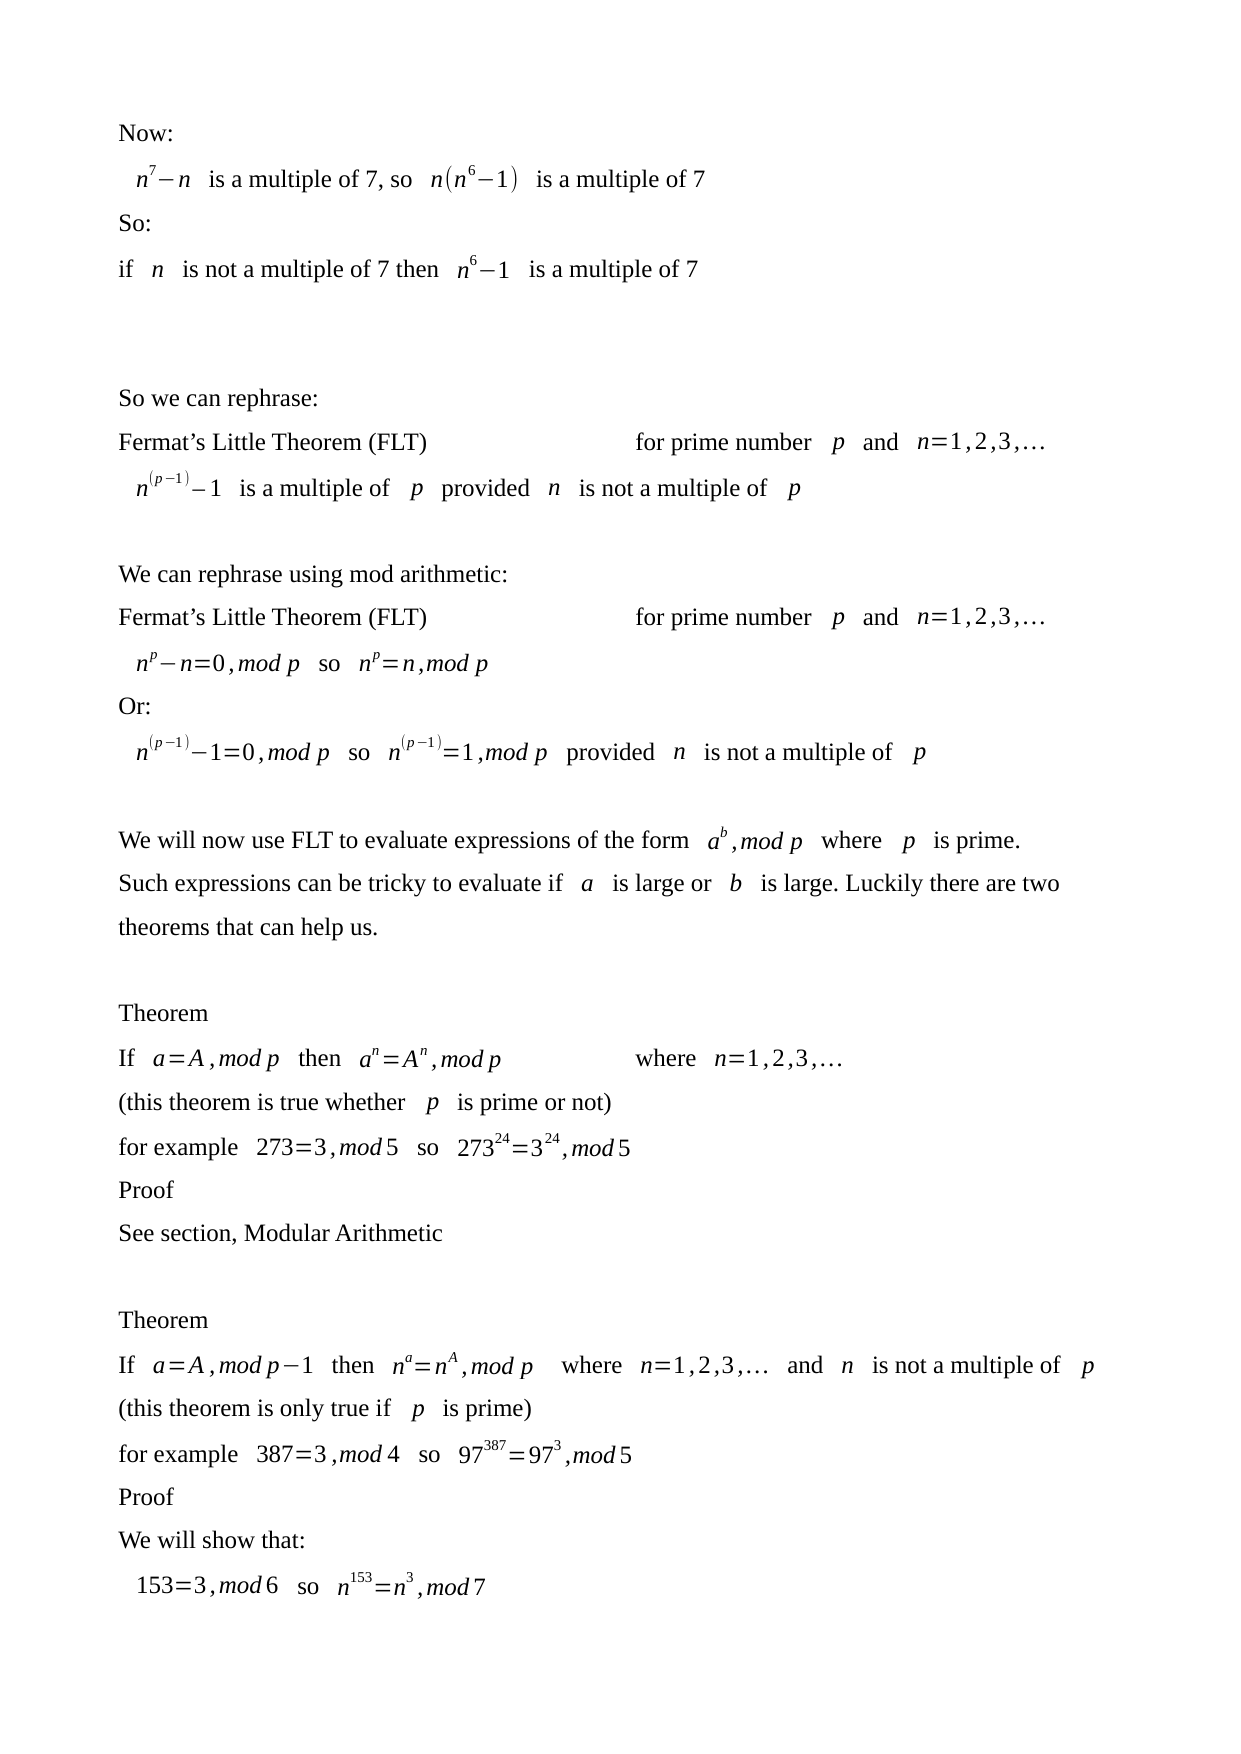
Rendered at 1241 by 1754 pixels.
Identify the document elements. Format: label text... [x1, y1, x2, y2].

text We will show that: [118, 1525, 1122, 1554]
text See section, Modular Arithmetic [118, 1218, 1122, 1247]
text Or: [118, 691, 1122, 719]
text We will now use FLT to evaluate expressions of the formwhereis prime. [118, 823, 1122, 854]
text Proof [118, 1482, 1122, 1511]
text We can rephrase using mod arithmetic: [118, 559, 1122, 588]
text Such expressions can be tricky to evaluate ifis large oris large. Luckily there are two theorems that can help us. [118, 868, 1122, 940]
text soprovidedis not a multiple of [118, 734, 1122, 765]
text ifis not a multiple of 7 thenis a multiple of 7 [118, 252, 1122, 283]
text Fermat’s Little Theorem (FLT) for prime numberand [118, 427, 1122, 455]
text is a multiple ofprovidedis not a multiple of [118, 470, 1122, 501]
text Theorem [118, 998, 1122, 1027]
text Theorem [118, 1305, 1122, 1333]
text (this theorem is true whetheris prime or not) [118, 1087, 1122, 1115]
text (this theorem is only true ifis prime) [118, 1393, 1122, 1422]
text Fermat’s Little Theorem (FLT) for prime numberand [118, 602, 1122, 631]
text So: [118, 208, 1122, 237]
text So we can rephrase: [118, 383, 1122, 412]
text for exampleso [118, 1437, 1122, 1468]
text Now: [118, 118, 1122, 147]
text so [118, 645, 1122, 676]
text for exampleso [118, 1130, 1122, 1161]
text Ifthen where [118, 1041, 1122, 1072]
text so [118, 1568, 1122, 1600]
text is a multiple of 7, sois a multiple of 7 [118, 161, 1122, 194]
text Proof [118, 1175, 1122, 1204]
text Ifthen whereandis not a multiple of [118, 1348, 1122, 1379]
